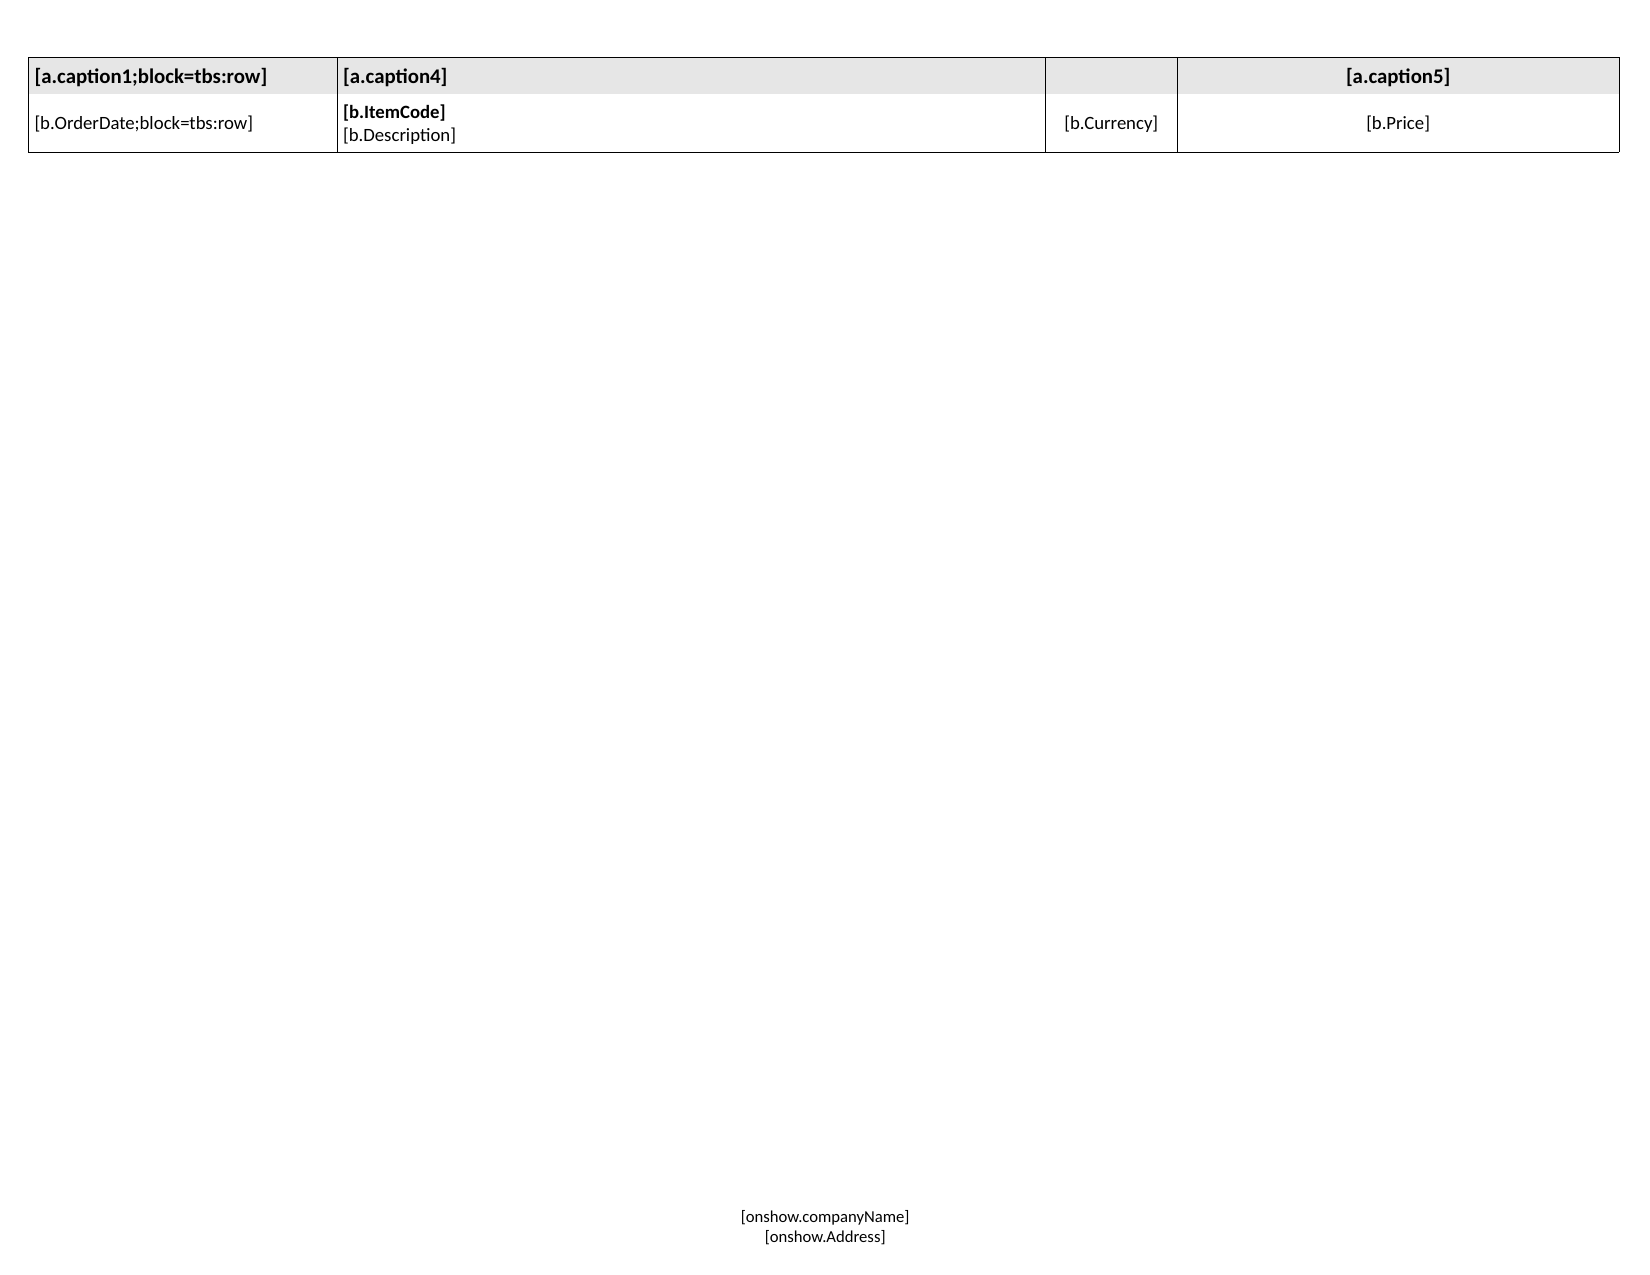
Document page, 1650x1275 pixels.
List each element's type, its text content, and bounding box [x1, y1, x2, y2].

table_header [a.caption5] [1178, 58, 1619, 94]
table_cell [b.Price] [1178, 94, 1619, 152]
table_header [a.caption4] [338, 58, 1045, 94]
table_cell [b.Currency] [1046, 94, 1177, 152]
table_cell [b.ItemCode] [b.Description] [338, 94, 1045, 152]
table_header [1046, 58, 1177, 94]
table_cell [b.OrderDate;block=tbs:row] [29, 94, 337, 152]
table_header [a.caption1;block=tbs:row] [29, 58, 337, 94]
